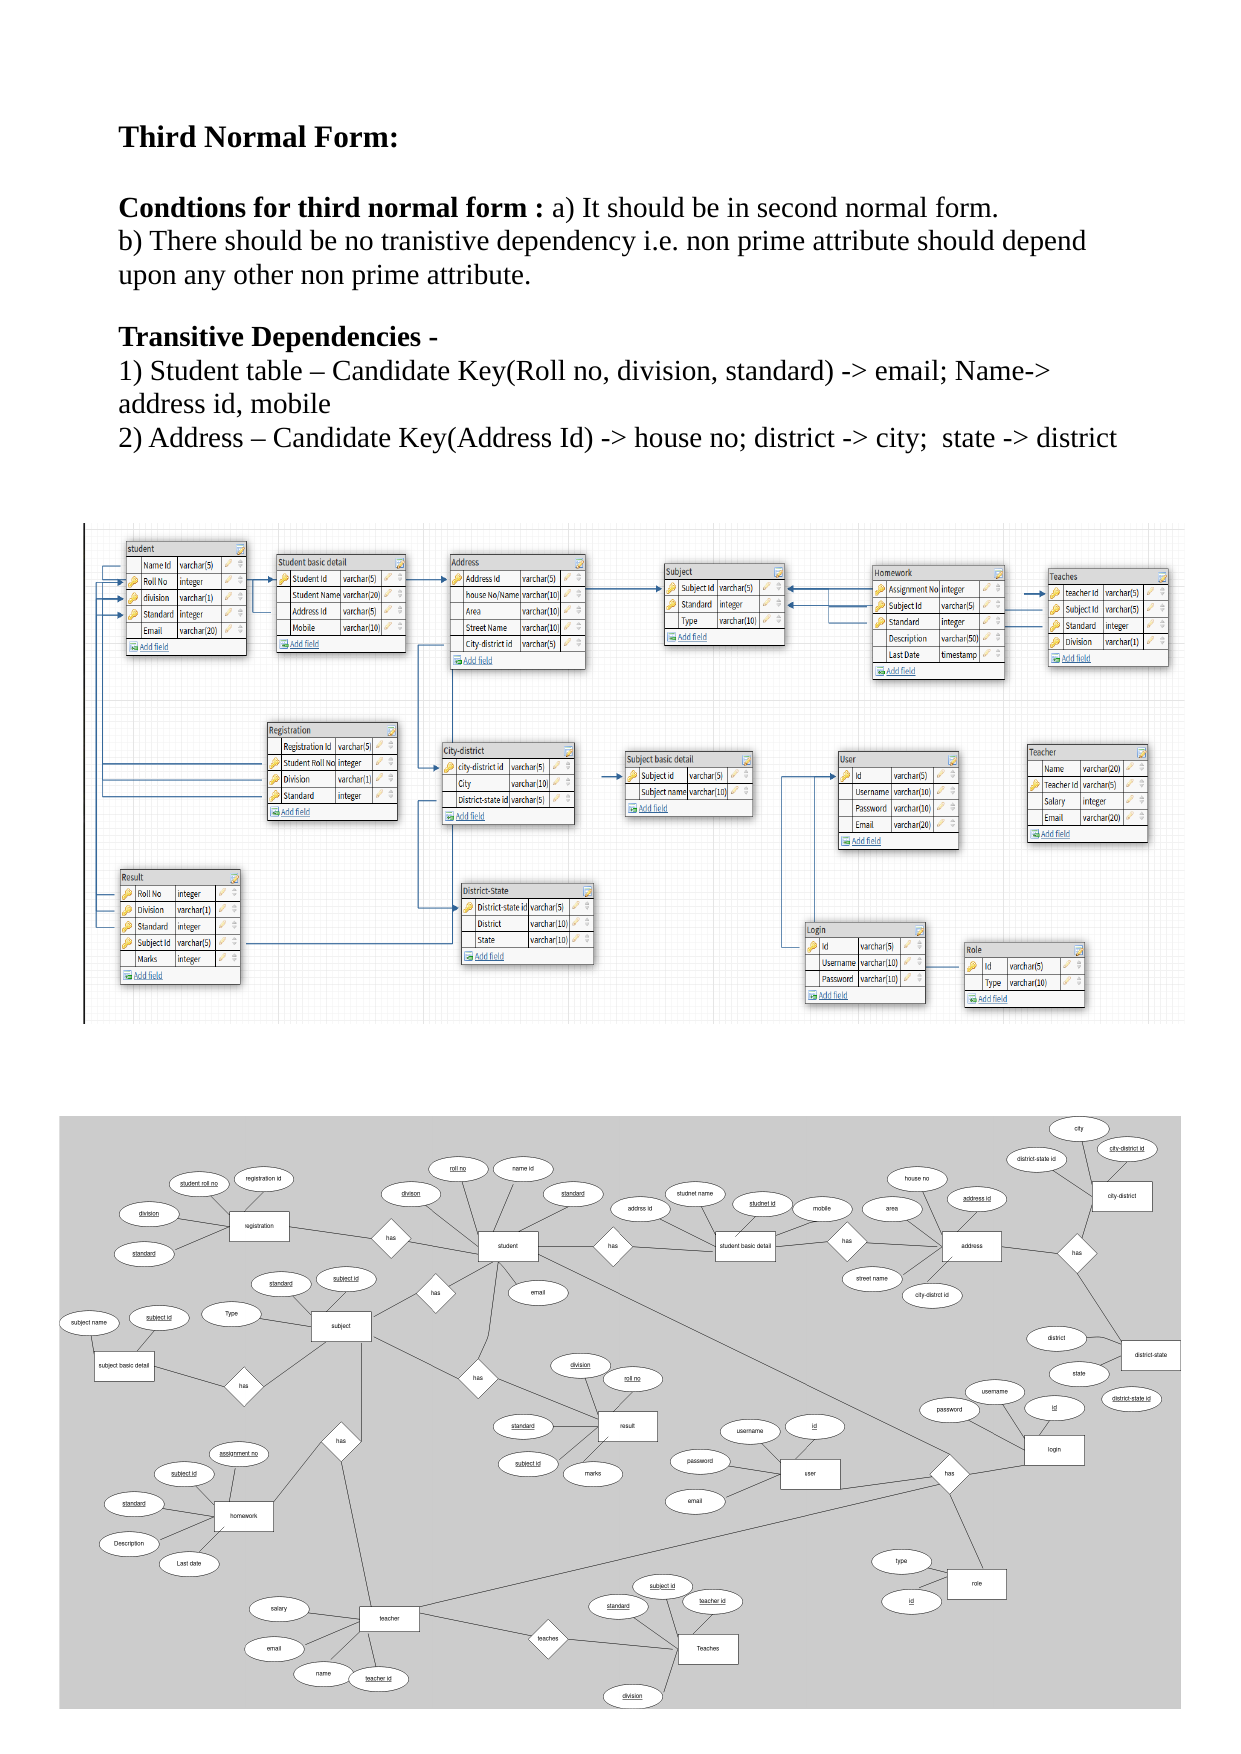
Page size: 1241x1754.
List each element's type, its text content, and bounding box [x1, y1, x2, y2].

text 1) Student table – Candidate Key(Roll no, division, standard) -> email; Name-> address id, mobile [118, 353, 1122, 420]
text 2) Address – Candidate Key(Address Id) -> house no; district -> city; state -> district [118, 420, 1122, 453]
text b) There should be no tranistive dependency i.e. non prime attribute should depend upon any other non prime attribute. [118, 223, 1122, 291]
text Condtions for third normal form : a) It should be in second normal form. [118, 190, 1122, 223]
picture [59, 1116, 1181, 1709]
text Transitive Dependencies - [118, 319, 1122, 353]
picture [83, 523, 1185, 1024]
text Third Normal Form: [118, 118, 1122, 154]
